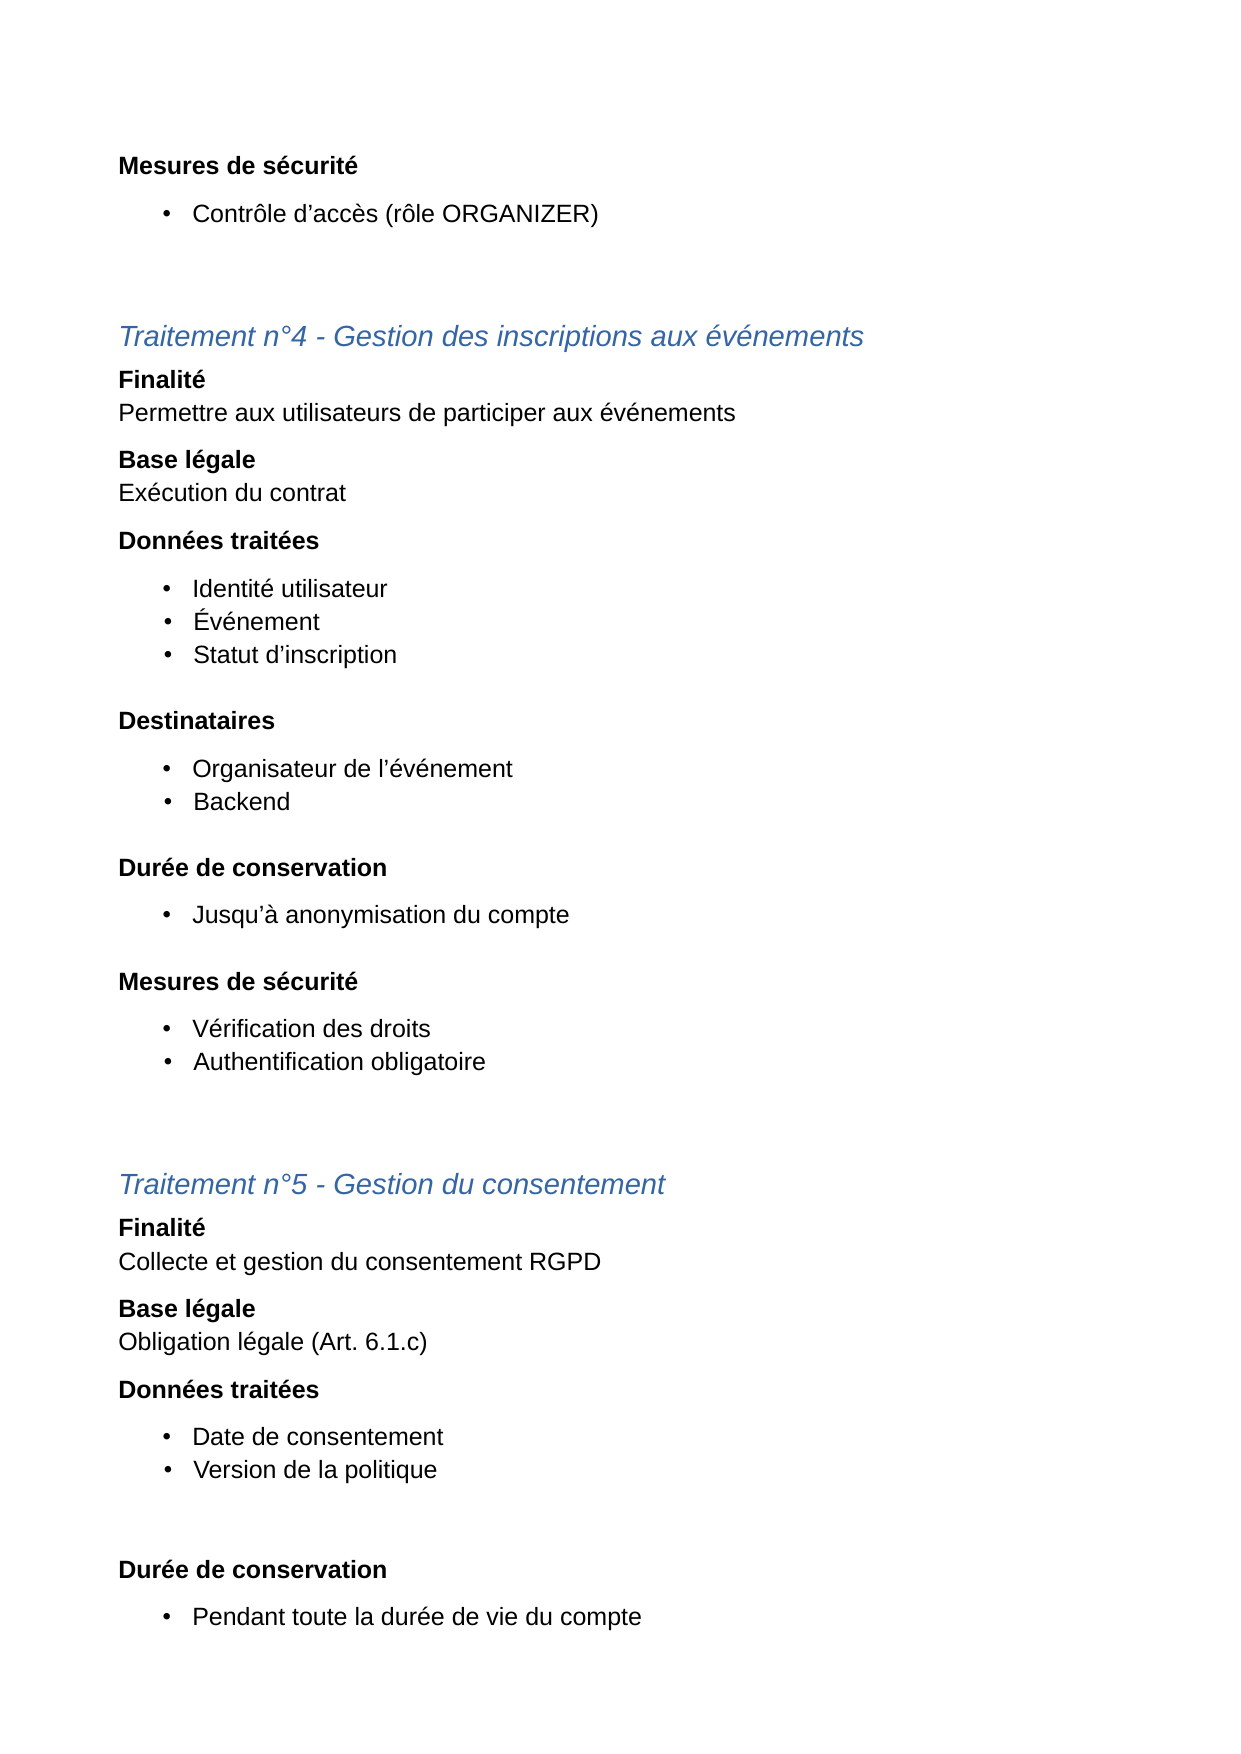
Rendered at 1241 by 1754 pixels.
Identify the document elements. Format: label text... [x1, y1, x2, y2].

list Date de consentement [162, 1422, 1122, 1451]
text Durée de conservation [118, 1555, 1122, 1583]
list Backend [164, 787, 1122, 816]
list Statut d’inscription [164, 640, 1122, 669]
list Organisateur de l’événement [162, 754, 1122, 782]
text Données traitées [118, 1375, 1122, 1403]
list Authentification obligatoire [164, 1047, 1122, 1076]
text Données traitées [118, 526, 1122, 555]
list Événement [164, 607, 1122, 636]
subtitle Traitement n°5 - Gestion du consentement [118, 1167, 1122, 1201]
text Mesures de sécurité [118, 967, 1122, 995]
text Destinataires [118, 706, 1122, 735]
list Vérification des droits [162, 1014, 1122, 1043]
text Base légale Exécution du contrat [118, 445, 1122, 507]
list Contrôle d’accès (rôle ORGANIZER) [162, 199, 1122, 228]
text Durée de conservation [118, 853, 1122, 882]
list Identité utilisateur [162, 574, 1122, 602]
subtitle Traitement n°4 - Gestion des inscriptions aux événements [118, 319, 1122, 352]
list Pendant toute la durée de vie du compte [162, 1602, 1122, 1631]
text Mesures de sécurité [118, 151, 1122, 180]
list Version de la politique [164, 1456, 1122, 1484]
text Base légale Obligation légale (Art. 6.1.c) [118, 1294, 1122, 1356]
list Jusqu’à anonymisation du compte [162, 901, 1122, 929]
text Finalité Collecte et gestion du consentement RGPD [118, 1213, 1122, 1275]
text Finalité Permettre aux utilisateurs de participer aux événements [118, 365, 1122, 427]
